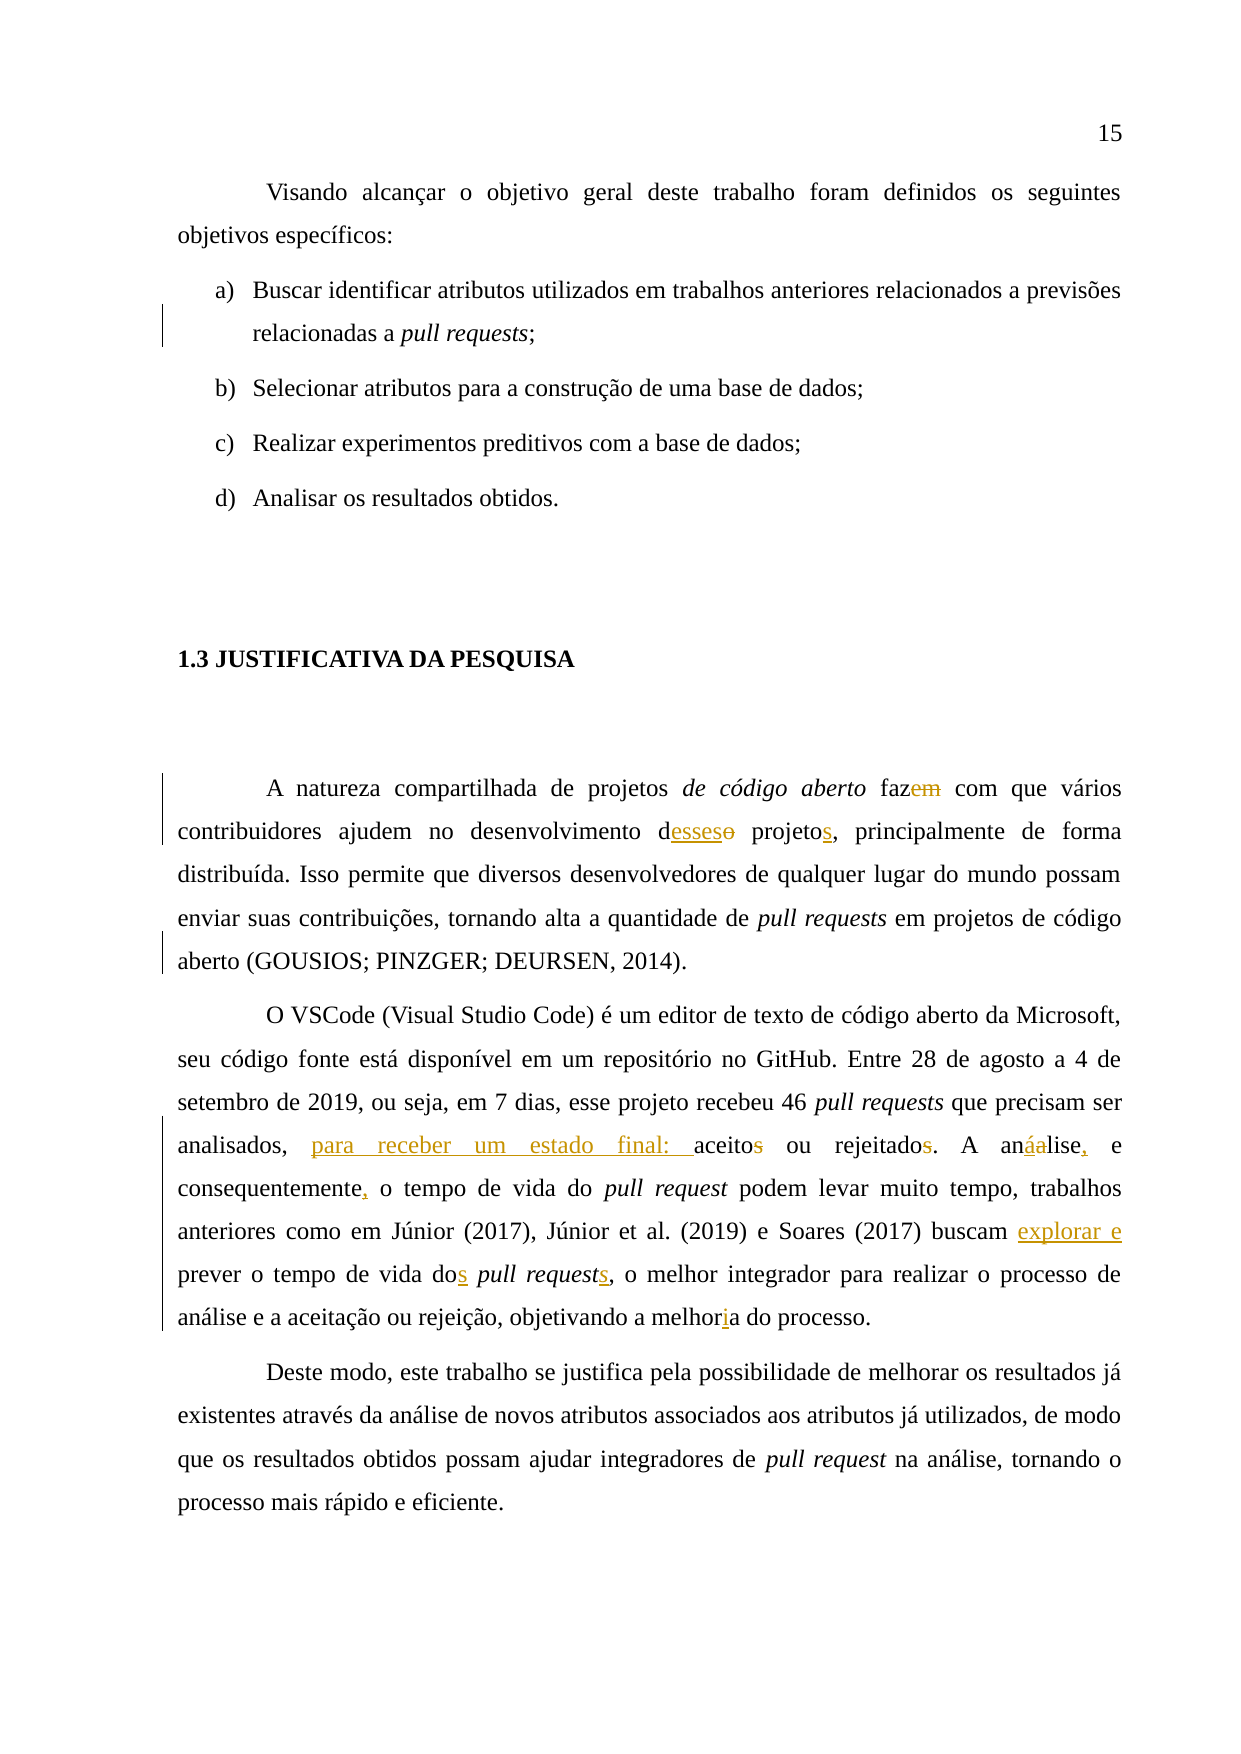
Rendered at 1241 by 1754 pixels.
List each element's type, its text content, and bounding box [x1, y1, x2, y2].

text 1.3 Justificativa da pesquisa [177, 644, 1122, 673]
text Deste modo, este trabalho se justifica pela possibilidade de melhorar os resultados já existentes através da análise de novos atributos associados aos atributos já utilizados, de modo que os resultados obtidos possam ajudar integradores de pull request na análise, tornando o processo mais rápido e eficiente. [177, 1357, 1122, 1516]
list Selecionar atributos para a construção de uma base de dados; [215, 373, 1122, 402]
text O VSCode (Visual Studio Code) é um editor de texto de código aberto da Microsoft, seu código fonte está disponível em um repositório no GitHub. Entre 28 de agosto a 4 de setembro de 2019, ou seja, em 7 dias, esse projeto recebeu 46 pull requests que precisam ser analisados, para receber um estado final: aceito ou rejeitado. A análise, e consequentemente, o tempo de vida do pull request podem levar muito tempo, trabalhos anteriores como em Júnior (2017), Júnior et al. (2019) e Soares (2017) buscam explorar e prever o tempo de vida dos pull requests, o melhor integrador para realizar o processo de análise e a aceitação ou rejeição, objetivando a melhoria do processo. [177, 1001, 1122, 1331]
text A natureza compartilhada de projetos de código aberto faz com que vários contribuidores ajudem no desenvolvimento desses projetos, principalmente de forma distribuída. Isso permite que diversos desenvolvedores de qualquer lugar do mundo possam enviar suas contribuições, tornando alta a quantidade de pull requests em projetos de código aberto (GOUSIOS; PINZGER; DEURSEN, 2014). [177, 773, 1122, 974]
list Realizar experimentos preditivos com a base de dados; [215, 428, 1122, 457]
list Buscar identificar atributos utilizados em trabalhos anteriores relacionados a previsões relacionadas a pull requests; [215, 275, 1122, 347]
list Analisar os resultados obtidos. [215, 483, 1122, 512]
text Visando alcançar o objetivo geral deste trabalho foram definidos os seguintes objetivos específicos: [177, 177, 1122, 249]
